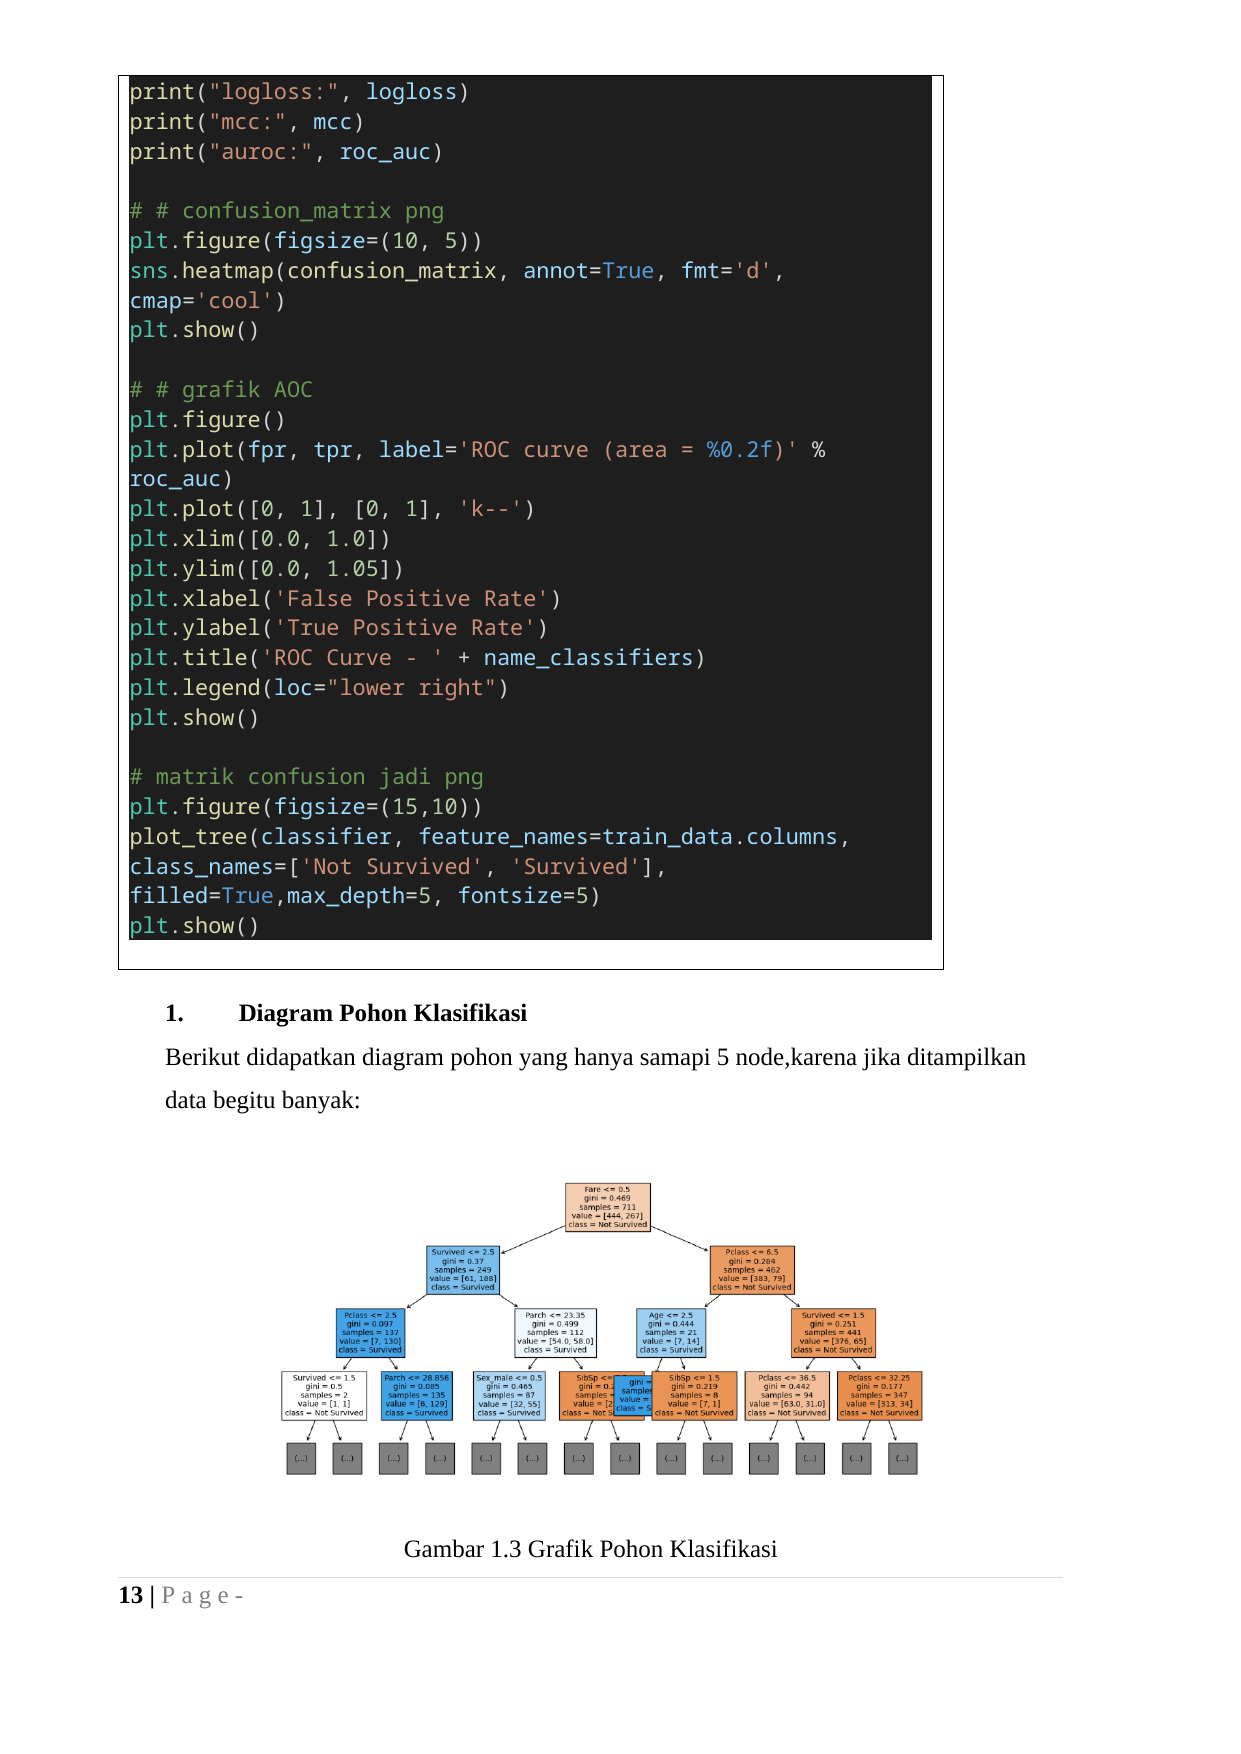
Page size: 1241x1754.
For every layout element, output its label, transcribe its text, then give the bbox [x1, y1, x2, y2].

list Diagram Pohon Klasifikasi [165, 998, 1063, 1027]
text Berikut didapatkan diagram pohon yang hanya samapi 5 node,karena jika ditampilkan data begitu banyak: [165, 1042, 1063, 1113]
text Gambar 1.3 Grafik Pohon Klasifikasi [118, 1534, 1063, 1562]
table_header import pandas as pd import matplotlib.pyplot as plt import seaborn as sns from sklearn.model_selection import train_test_split from sklearn.preprocessing import RobustScaler from sklearn.linear_model import LogisticRegression from sklearn.metrics import confusion_matrix,classification_report, accuracy_score, f1_score, precision_score, recall_score, roc_auc_score, roc_curve, log_loss, matthews_corrcoef from sklearn import metrics, tree from sklearn.tree import plot_tree train_data = pd.read_csv('train.csv') # print(df.head()) # preprosesin data # menangani data age def impute_train_age(cols): Age = cols.iloc[0] Pclass = cols.iloc[1] if pd.isnull(Age): if Pclass == 1: return 37 elif Pclass == 2: return 29 else: return 24 else: return Age train_data['Age'] = train_data[['Age','Pclass']].apply(impute_train_age,axis=1) train_data.drop(['Cabin'],axis=1,inplace=True) train_data.dropna(inplace=True) # drop kolom yang tidak diperlukan train_data.drop(['Name','Ticket','PassengerId'],axis=1,inplace=True) # MERUBAH VARIABEL CATEGORICAL DAUMMY INT train_data = pd.get_dummies(train_data, columns = ['Sex'], drop_first=True) train_data = pd.get_dummies(train_data,columns=['Embarked'],drop_first= True) # tentukan targetd data X = train_data.drop(['Survived'],axis = 1) y = train_data['Survived'] X_train, X_test, y_train, y_test = train_test_split(X, y, test_size=0.2,random_state=0) classifier = tree.DecisionTreeClassifier() classifier.fit(X_train, y_train) y_pred = classifier.predict(X_test) y_proba = classifier.predict_proba(X_test) confusion_matrix = confusion_matrix(y_test,y_pred) ca = accuracy_score(y_test, y_pred) f1 = f1_score(y_test, y_pred, average='weighted') precision = precision_score(y_test, y_pred, average='weighted', zero_division=1) # Menangani kasus pembagian dengan nol recall = recall_score(y_test, y_pred, average='weighted') specificity = recall_score(y_test, y_pred, average='weighted') logloss = log_loss(y_test, y_proba) mcc = matthews_corrcoef(y_test, y_pred) name_classifiers = "Decision tree" # mencari nilai kurva roc fpr, tpr, thresholds = roc_curve(y_test, y_proba[:, 1]) plt.plot(fpr, tpr, label=name_classifiers) roc_auc = roc_auc_score(y_test, y_proba[:, 1]) # output print(f"Model: {name_classifiers}") print("Confusion Matrix:") print(confusion_matrix) print("Accuracy:", accuracy_score) print("f1:",f1) print("precision:", precision) print("recall:", recall) print("specificity:", specificity) print("logloss:", logloss) print("mcc:", mcc) print("auroc:", roc_auc) # # confusion_matrix png plt.figure(figsize=(10, 5)) sns.heatmap(confusion_matrix, annot=True, fmt='d', cmap='cool') plt.show() # # grafik AOC plt.figure() plt.plot(fpr, tpr, label='ROC curve (area = %0.2f)' % roc_auc) plt.plot([0, 1], [0, 1], 'k--') plt.xlim([0.0, 1.0]) plt.ylim([0.0, 1.05]) plt.xlabel('False Positive Rate') plt.ylabel('True Positive Rate') plt.title('ROC Curve - ' + name_classifiers) plt.legend(loc="lower right") plt.show() # matrik confusion jadi png plt.figure(figsize=(15,10)) plot_tree(classifier, feature_names=train_data.columns, class_names=['Not Survived', 'Survived'], filled=True,max_depth=5, fontsize=5) plt.show() [119, 76, 943, 969]
